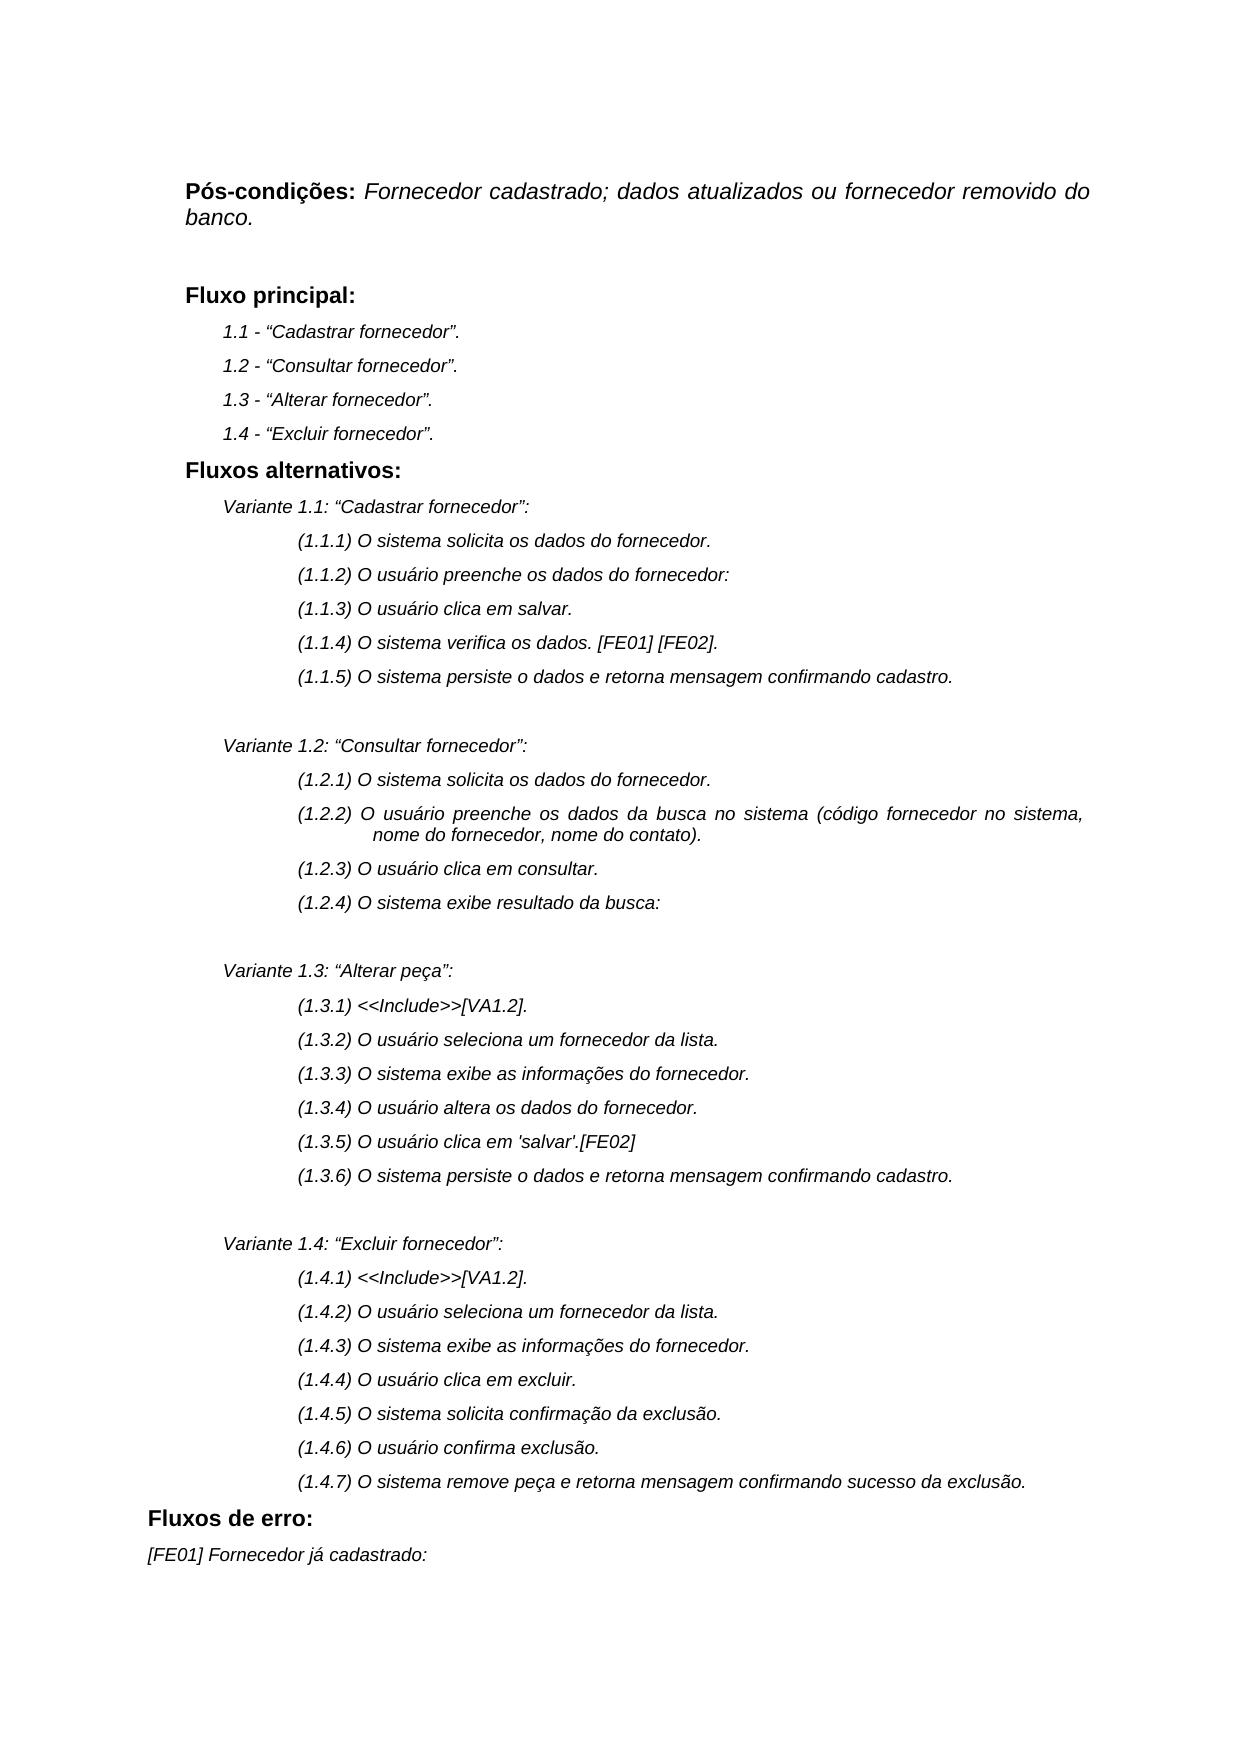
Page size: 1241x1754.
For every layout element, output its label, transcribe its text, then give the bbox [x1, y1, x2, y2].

text Fluxos de erro: [148, 1505, 1092, 1532]
text Variante 1.3: “Alterar peça”: [148, 960, 1092, 982]
text (1.4.5) O sistema solicita confirmação da exclusão. [148, 1403, 1092, 1425]
text (1.2.4) O sistema exibe resultado da busca: [148, 892, 1092, 914]
text (1.4.4) O usuário clica em excluir. [148, 1369, 1092, 1391]
text (1.3.3) O sistema exibe as informações do fornecedor. [148, 1062, 1092, 1084]
text (1.3.4) O usuário altera os dados do fornecedor. [148, 1097, 1092, 1118]
text Fluxo principal: [185, 282, 1092, 308]
text (1.2.2) O usuário preenche os dados da busca no sistema (código fornecedor no sistema, nome do fornecedor, nome do contato). [148, 802, 1092, 846]
text (1.1.2) O usuário preenche os dados do fornecedor: [187, 564, 1092, 586]
text (1.1.4) O sistema verifica os dados. [FE01] [FE02]. [148, 632, 1092, 654]
text 1.4 - “Excluir fornecedor”. [185, 423, 1092, 444]
text (1.1.3) O usuário clica em salvar. [187, 598, 1092, 620]
text 1.2 - “Consultar fornecedor”. [187, 355, 1092, 376]
text (1.3.6) O sistema persiste o dados e retorna mensagem confirmando cadastro. [148, 1165, 1092, 1186]
text (1.4.1) <<Include>>[VA1.2]. [148, 1267, 1092, 1288]
text (1.2.3) O usuário clica em consultar. [148, 858, 1092, 880]
text 1.1 - “Cadastrar fornecedor”. [185, 321, 1092, 342]
text Fluxos alternativos: [185, 457, 1092, 483]
text (1.4.7) O sistema remove peça e retorna mensagem confirmando sucesso da exclusão. [148, 1471, 1092, 1493]
text [FE01] Fornecedor já cadastrado: [148, 1544, 1092, 1566]
text (1.4.2) O usuário seleciona um fornecedor da lista. [148, 1301, 1092, 1322]
text (1.1.5) O sistema persiste o dados e retorna mensagem confirmando cadastro. [148, 666, 1092, 688]
text (1.2.1) O sistema solicita os dados do fornecedor. [148, 768, 1092, 790]
text (1.1.1) O sistema solicita os dados do fornecedor. [187, 530, 1092, 552]
text Variante 1.1: “Cadastrar fornecedor”: [187, 496, 1092, 517]
text Pós-condições: Fornecedor cadastrado; dados atualizados ou fornecedor removido do banco. [185, 178, 1092, 231]
text (1.4.3) O sistema exibe as informações do fornecedor. [148, 1335, 1092, 1357]
text (1.3.5) O usuário clica em 'salvar'.[FE02] [148, 1131, 1092, 1152]
text (1.4.6) O usuário confirma exclusão. [148, 1437, 1092, 1459]
text (1.3.2) O usuário seleciona um fornecedor da lista. [148, 1028, 1092, 1050]
text (1.3.1) <<Include>>[VA1.2]. [148, 994, 1092, 1016]
text 1.3 - “Alterar fornecedor”. [187, 389, 1092, 411]
text Variante 1.4: “Excluir fornecedor”: [148, 1233, 1092, 1254]
text Variante 1.2: “Consultar fornecedor”: [148, 734, 1092, 756]
